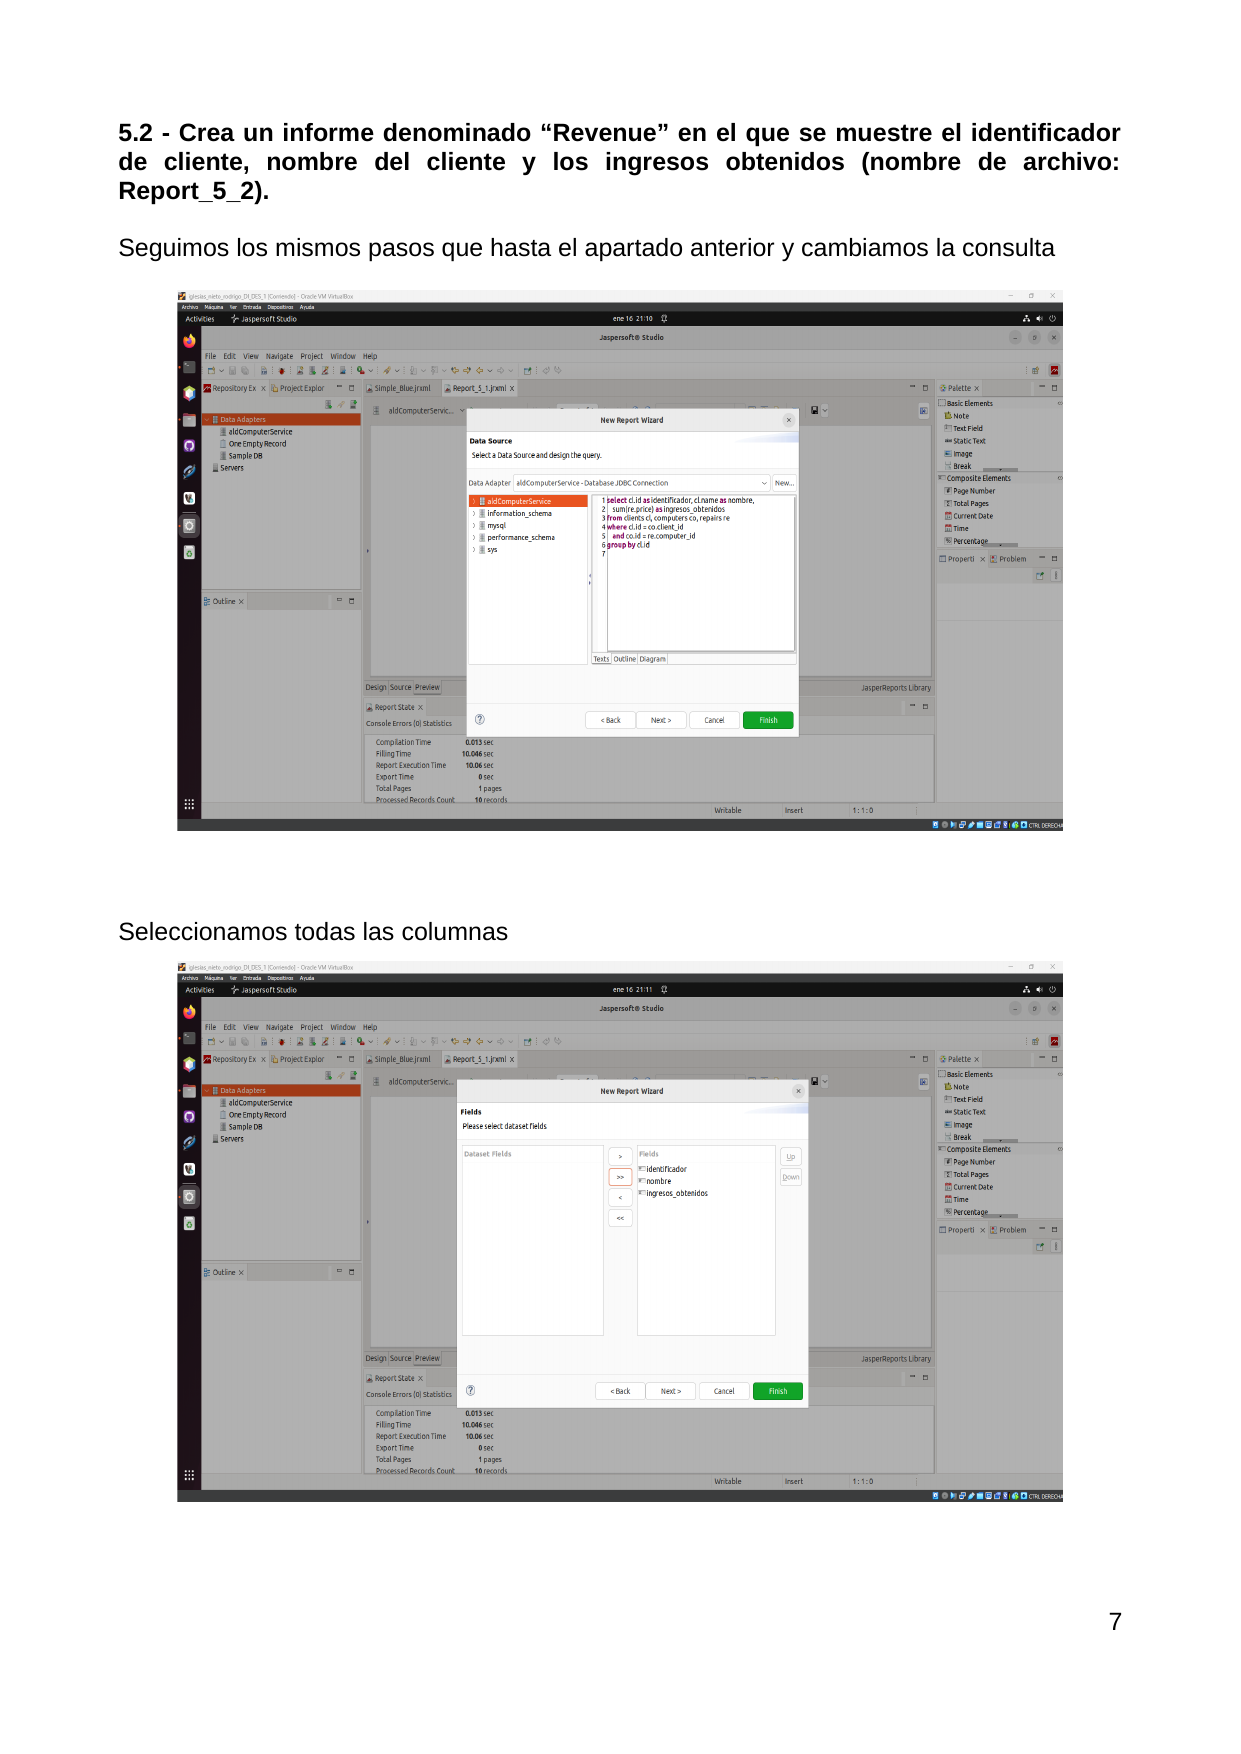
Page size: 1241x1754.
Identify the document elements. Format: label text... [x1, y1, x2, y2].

text Seguimos los mismos pasos que hasta el apartado anterior y cambiamos la consulta [118, 233, 1122, 262]
text 5.2 - Crea un informe denominado “Revenue” en el que se muestre el identificador de cliente, nombre del cliente y los ingresos obtenidos (nombre de archivo: Report_5_2). [118, 118, 1122, 204]
picture [177, 961, 1063, 1502]
picture [177, 290, 1063, 831]
text Seleccionamos todas las columnas [118, 917, 1122, 946]
